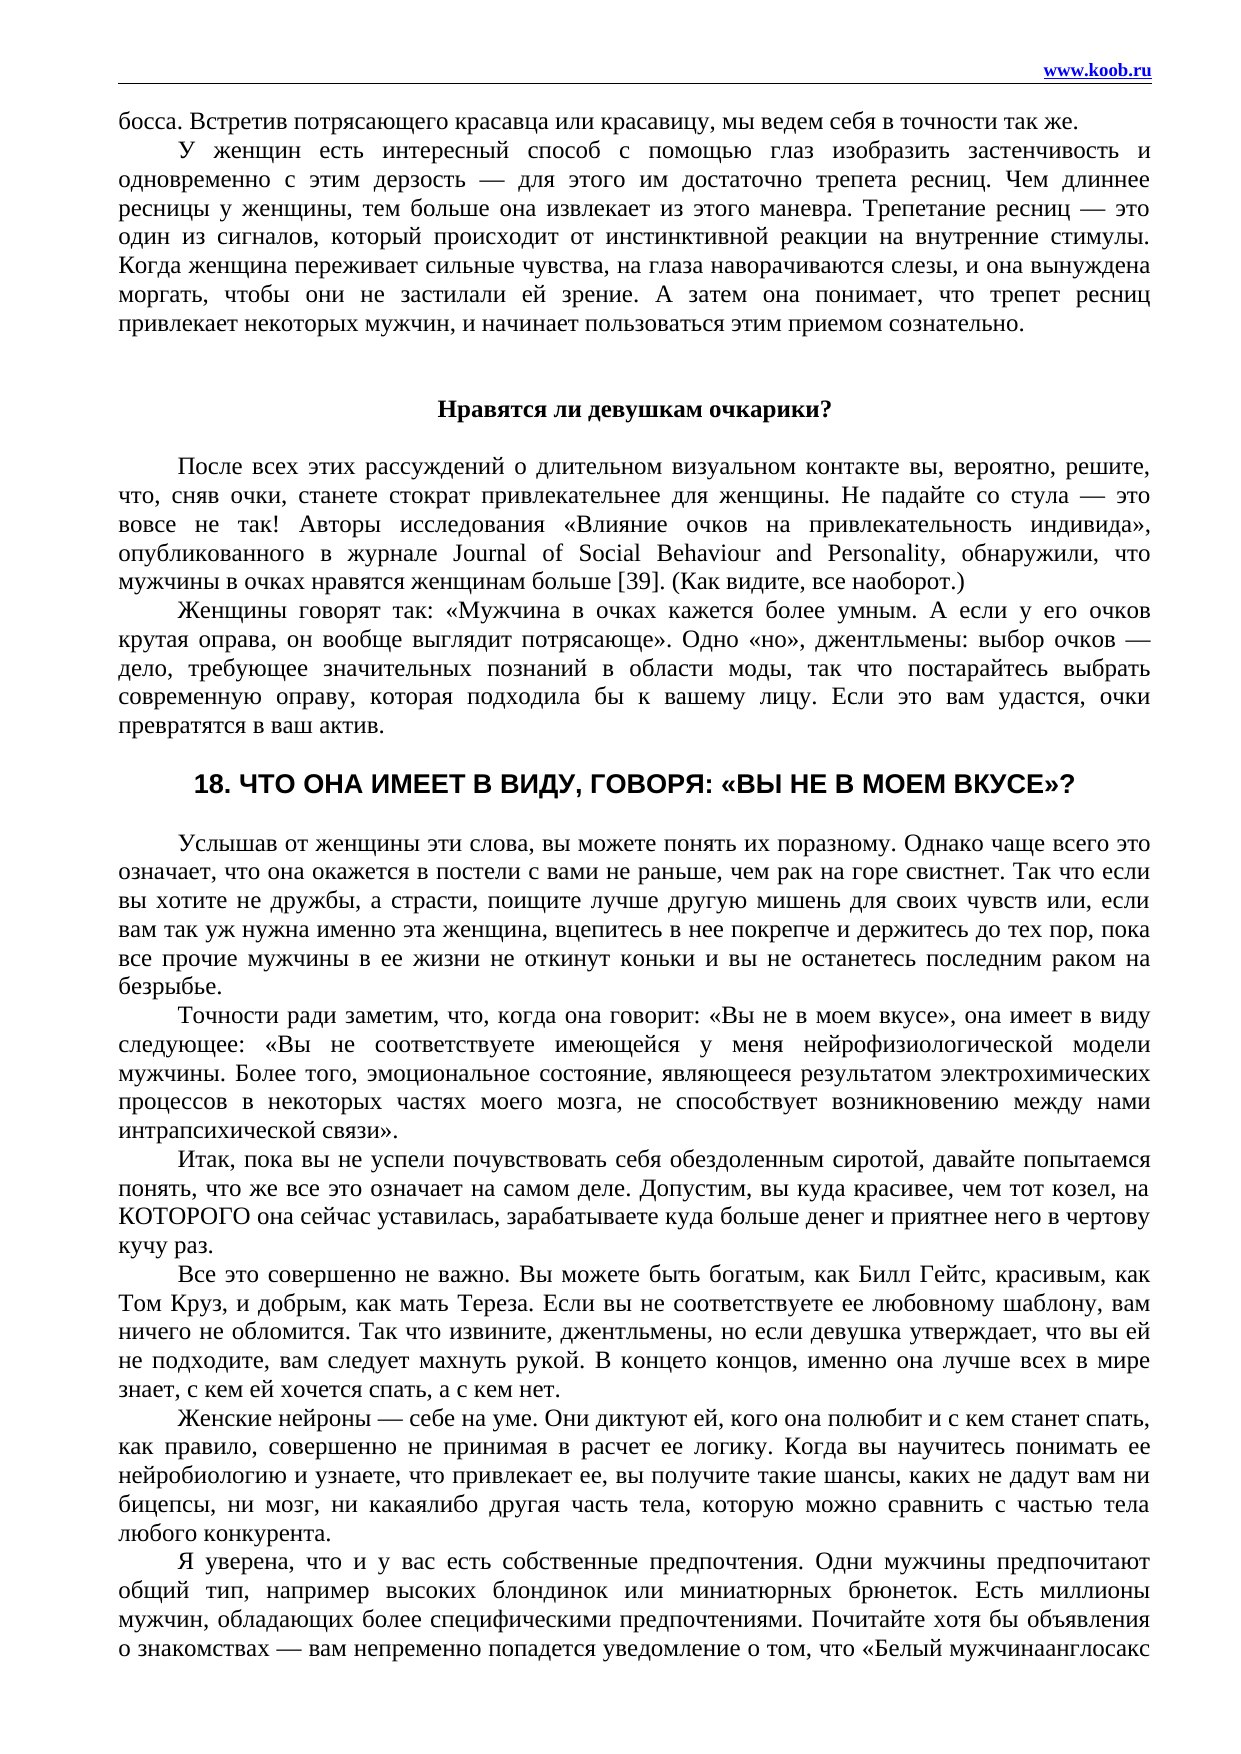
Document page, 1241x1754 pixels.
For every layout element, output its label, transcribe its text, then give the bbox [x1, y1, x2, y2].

text У женщин есть интересный способ с помощью глаз изобразить застенчивость и одновременно с этим дерзость — для этого им достаточно трепета ресниц. Чем длиннее ресницы у женщины, тем больше она извлекает из этого маневра. Трепетание ресниц — это один из сигналов, который происходит от инстинктивной реакции на внутренние стимулы. Когда женщина переживает сильные чувства, на глаза наворачиваются слезы, и она вынуждена моргать, чтобы они не застилали ей зрение. А затем она понимает, что трепет ресниц привлекает некоторых мужчин, и начинает пользоваться этим приемом сознательно. [118, 135, 1152, 336]
text После всех этих рассуждений о длительном визуальном контакте вы, вероятно, решите, что, сняв очки, станете стократ привлекательнее для женщины. Не падайте со стула — это вовсе не так! Авторы исследования «Влияние очков на привлекательность индивида», опубликованного в журнале Journal of Social Behaviour and Personality, обнаружили, что мужчины в очках нравятся женщинам больше [39]. (Как видите, все наоборот.) [118, 451, 1152, 595]
text Точности ради заметим, что, когда она говорит: «Вы не в моем вкусе», она имеет в виду следующее: «Вы не соответствуете имеющейся у меня нейрофизиологической модели мужчины. Более того, эмоциональное состояние, являющееся результатом электрохимических процессов в некоторых частях моего мозга, не способствует возникновению между нами интрапсихической связи». [118, 1000, 1152, 1144]
text Услышав от женщины эти слова, вы можете понять их поразному. Однако чаще всего это означает, что она окажется в постели с вами не раньше, чем рак на горе свистнет. Так что если вы хотите не дружбы, а страсти, поищите лучше другую мишень для своих чувств или, если вам так уж нужна именно эта женщина, вцепитесь в нее покрепче и держитесь до тех пор, пока все прочие мужчины в ее жизни не откинут коньки и вы не останетесь последним раком на безрыбье. [118, 828, 1152, 1000]
text Женские нейроны — себе на уме. Они диктуют ей, кого она полюбит и с кем станет спать, как правило, совершенно не принимая в расчет ее логику. Когда вы научитесь понимать ее нейробиологию и узнаете, что привлекает ее, вы получите такие шансы, каких не дадут вам ни бицепсы, ни мозг, ни какаялибо другая часть тела, которую можно сравнить с частью тела любого конкурента. [118, 1403, 1152, 1546]
text Все это совершенно не важно. Вы можете быть богатым, как Билл Гейтс, красивым, как Том Круз, и добрым, как мать Тереза. Если вы не соответствуете ее любовному шаблону, вам ничего не обломится. Так что извините, джентльмены, но если девушка утверждает, что вы ей не подходите, вам следует махнуть рукой. В концето концов, именно она лучше всех в мире знает, с кем ей хочется спать, а с кем нет. [118, 1259, 1152, 1403]
text Итак, пока вы не успели почувствовать себя обездоленным сиротой, давайте попытаемся понять, что же все это означает на самом деле. Допустим, вы куда красивее, чем тот козел, на КОТОРОГО она сейчас уставилась, зарабатываете куда больше денег и приятнее него в чертову кучу раз. [118, 1144, 1152, 1259]
text Женщины говорят так: «Мужчина в очках кажется более умным. А если у его очков крутая оправа, он вообще выглядит потрясающе». Одно «но», джентльмены: выбор очков — дело, требующее значительных познаний в области моды, так что постарайтесь выбрать современную оправу, которая подходила бы к вашему лицу. Если это вам удастся, очки превратятся в ваш актив. [118, 595, 1152, 739]
text 18. ЧТО ОНА ИМЕЕТ В ВИДУ, ГОВОРЯ: «ВЫ НЕ В МОЕМ ВКУСЕ»? [118, 768, 1152, 799]
text Я уверена, что и у вас есть собственные предпочтения. Одни мужчины предпочитают общий тип, например высоких блондинок или миниатюрных брюнеток. Есть миллионы мужчин, обладающих более специфическими предпочтениями. Почитайте хотя бы объявления о знакомствах — вам непременно попадется уведомление о том, что «Белый мужчинаанглосакс [118, 1546, 1152, 1661]
text босса. Встретив потрясающего красавца или красавицу, мы ведем себя в точности так же. [118, 106, 1152, 135]
text Нравятся ли девушкам очкарики? [118, 394, 1152, 423]
